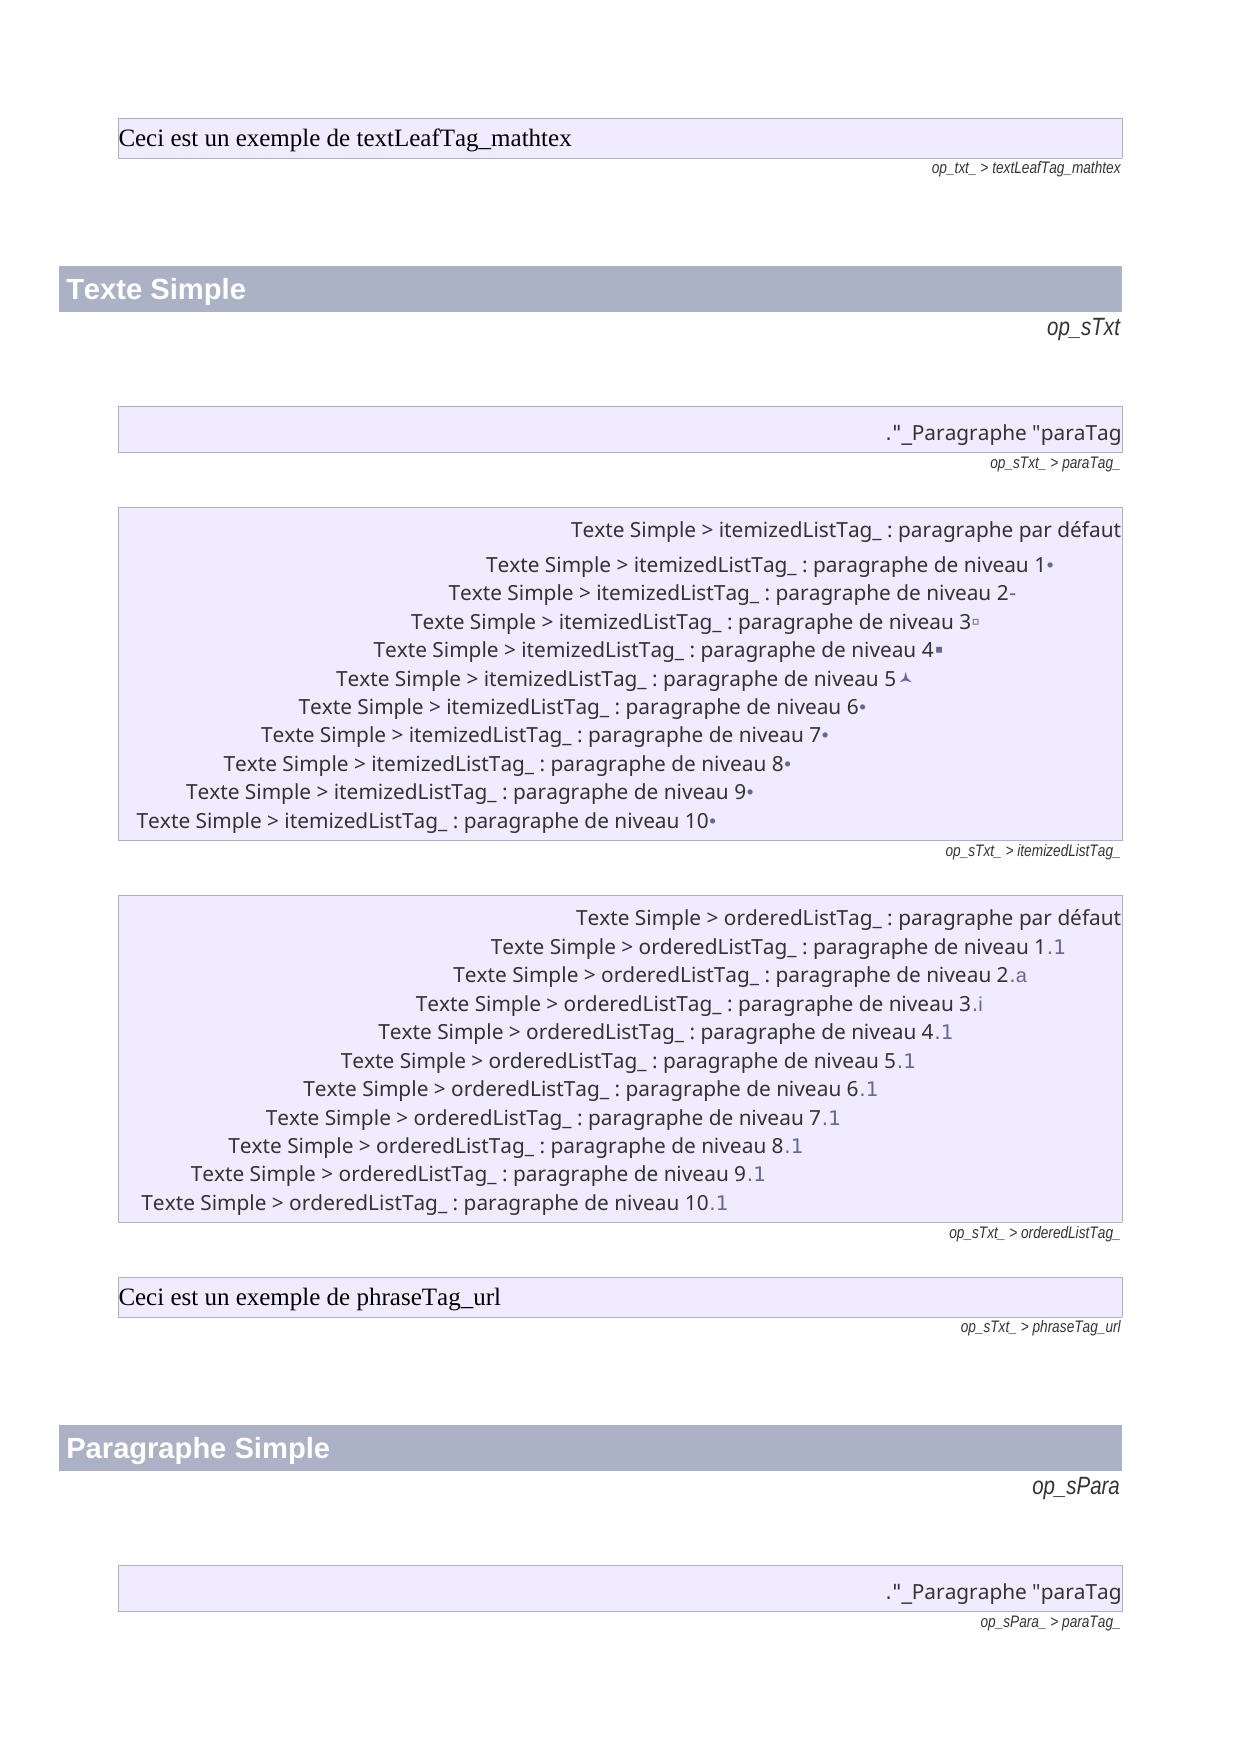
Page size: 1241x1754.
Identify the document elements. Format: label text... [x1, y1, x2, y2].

table_header Texte Simple > orderedListTag_ : paragraphe par défaut Texte Simple > orderedListTag_ : paragraphe de niveau 1 Texte Simple > orderedListTag_ : paragraphe de niveau 2 Texte Simple > orderedListTag_ : paragraphe de niveau 3 Texte Simple > orderedListTag_ : paragraphe de niveau 4 Texte Simple > orderedListTag_ : paragraphe de niveau 5 Texte Simple > orderedListTag_ : paragraphe de niveau 6 Texte Simple > orderedListTag_ : paragraphe de niveau 7 Texte Simple > orderedListTag_ : paragraphe de niveau 8 Texte Simple > orderedListTag_ : paragraphe de niveau 9 Texte Simple > orderedListTag_ : paragraphe de niveau 10 [119, 896, 1122, 1222]
title op_sTxt_ > itemizedListTag_ [118, 841, 1122, 860]
title Paragraphe Simple [60, 1426, 1122, 1470]
subtitle op_sTxt [118, 312, 1122, 341]
table_header Texte Simple > itemizedListTag_ : paragraphe par défaut Texte Simple > itemizedListTag_ : paragraphe de niveau 1 Texte Simple > itemizedListTag_ : paragraphe de niveau 2 Texte Simple > itemizedListTag_ : paragraphe de niveau 3 Texte Simple > itemizedListTag_ : paragraphe de niveau 4 Texte Simple > itemizedListTag_ : paragraphe de niveau 5 Texte Simple > itemizedListTag_ : paragraphe de niveau 6 Texte Simple > itemizedListTag_ : paragraphe de niveau 7 Texte Simple > itemizedListTag_ : paragraphe de niveau 8 Texte Simple > itemizedListTag_ : paragraphe de niveau 9 Texte Simple > itemizedListTag_ : paragraphe de niveau 10 [119, 508, 1122, 840]
title op_sTxt_ > paraTag_ [118, 453, 1122, 472]
title op_sPara_ > paraTag_ [118, 1612, 1122, 1631]
subtitle op_sPara [118, 1471, 1122, 1500]
table_header Paragraphe "paraTag_". [119, 1566, 1122, 1611]
table_header Ceci est un exemple de phraseTag_url [119, 1278, 1122, 1317]
table_header Ceci est un exemple de textLeafTag_mathtex [119, 119, 1122, 158]
title op_sTxt_ > orderedListTag_ [118, 1223, 1122, 1242]
table_header Paragraphe "paraTag_". [119, 407, 1122, 452]
title op_txt_ > textLeafTag_mathtex [118, 159, 1122, 177]
title op_sTxt_ > phraseTag_url [118, 1318, 1122, 1336]
title Texte Simple [60, 267, 1122, 311]
